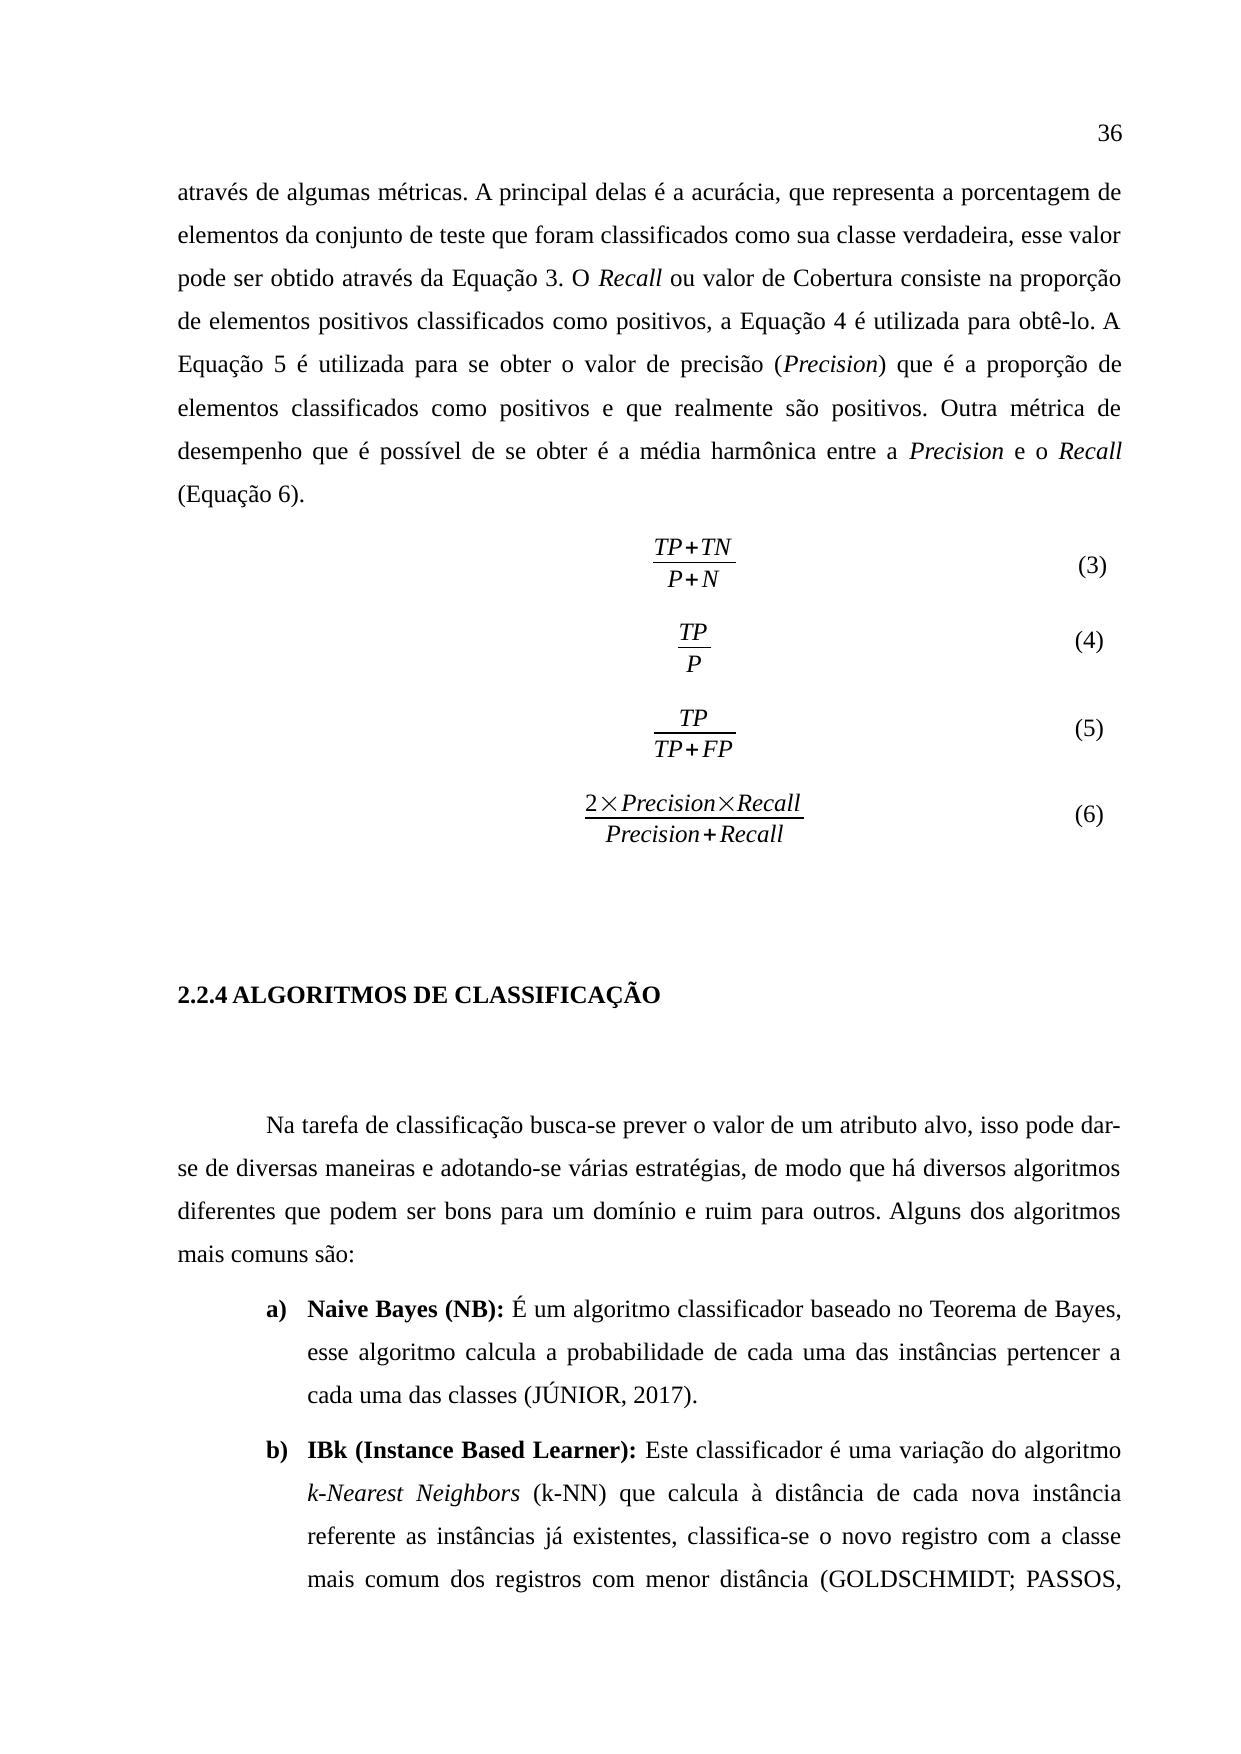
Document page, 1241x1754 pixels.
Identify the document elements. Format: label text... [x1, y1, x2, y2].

text Na tarefa de classificação busca-se prever o valor de um atributo alvo, isso pode dar-se de diversas maneiras e adotando-se várias estratégias, de modo que há diversos algoritmos diferentes que podem ser bons para um domínio e ruim para outros. Alguns dos algoritmos mais comuns são: [177, 1110, 1122, 1268]
list IBk (Instance Based Learner): Este classificador é uma variação do algoritmo k-Nearest Neighbors (k-NN) que calcula à distância de cada nova instância referente as instâncias já existentes, classifica-se o novo registro com a classe mais comum dos registros com menor distância (GOLDSCHMIDT; PASSOS, [266, 1435, 1122, 1593]
text 2.2.4 Algoritmos de Classificação [177, 981, 1122, 1009]
text Para Han, Kamber e Pei (2001), o Figura 1desempenho do classificador pode ser aferido através de algumas métricas. A principal delas é a acurácia, que representa a porcentagem de elementos da conjunto de teste que foram classificados como sua classe verdadeira, esse valor pode ser obtido através da Equação 3. O Recall ou valor de Cobertura consiste na proporção de elementos positivos classificados como positivos, a Equação 4 é utilizada para obtê-lo. A Equação 5 é utilizada para se obter o valor de precisão (Precision) que é a proporção de elementos classificados como positivos e que realmente são positivos. Outra métrica de desempenho que é possível de se obter é a média harmônica entre a Precision e o Recall (Equação 6). [177, 177, 1122, 508]
list Naive Bayes (NB): É um algoritmo classificador baseado no Teorema de Bayes, esse algoritmo calcula a probabilidade de cada uma das instâncias pertencer a cada uma das classes (JÚNIOR, 2017). [266, 1294, 1122, 1409]
